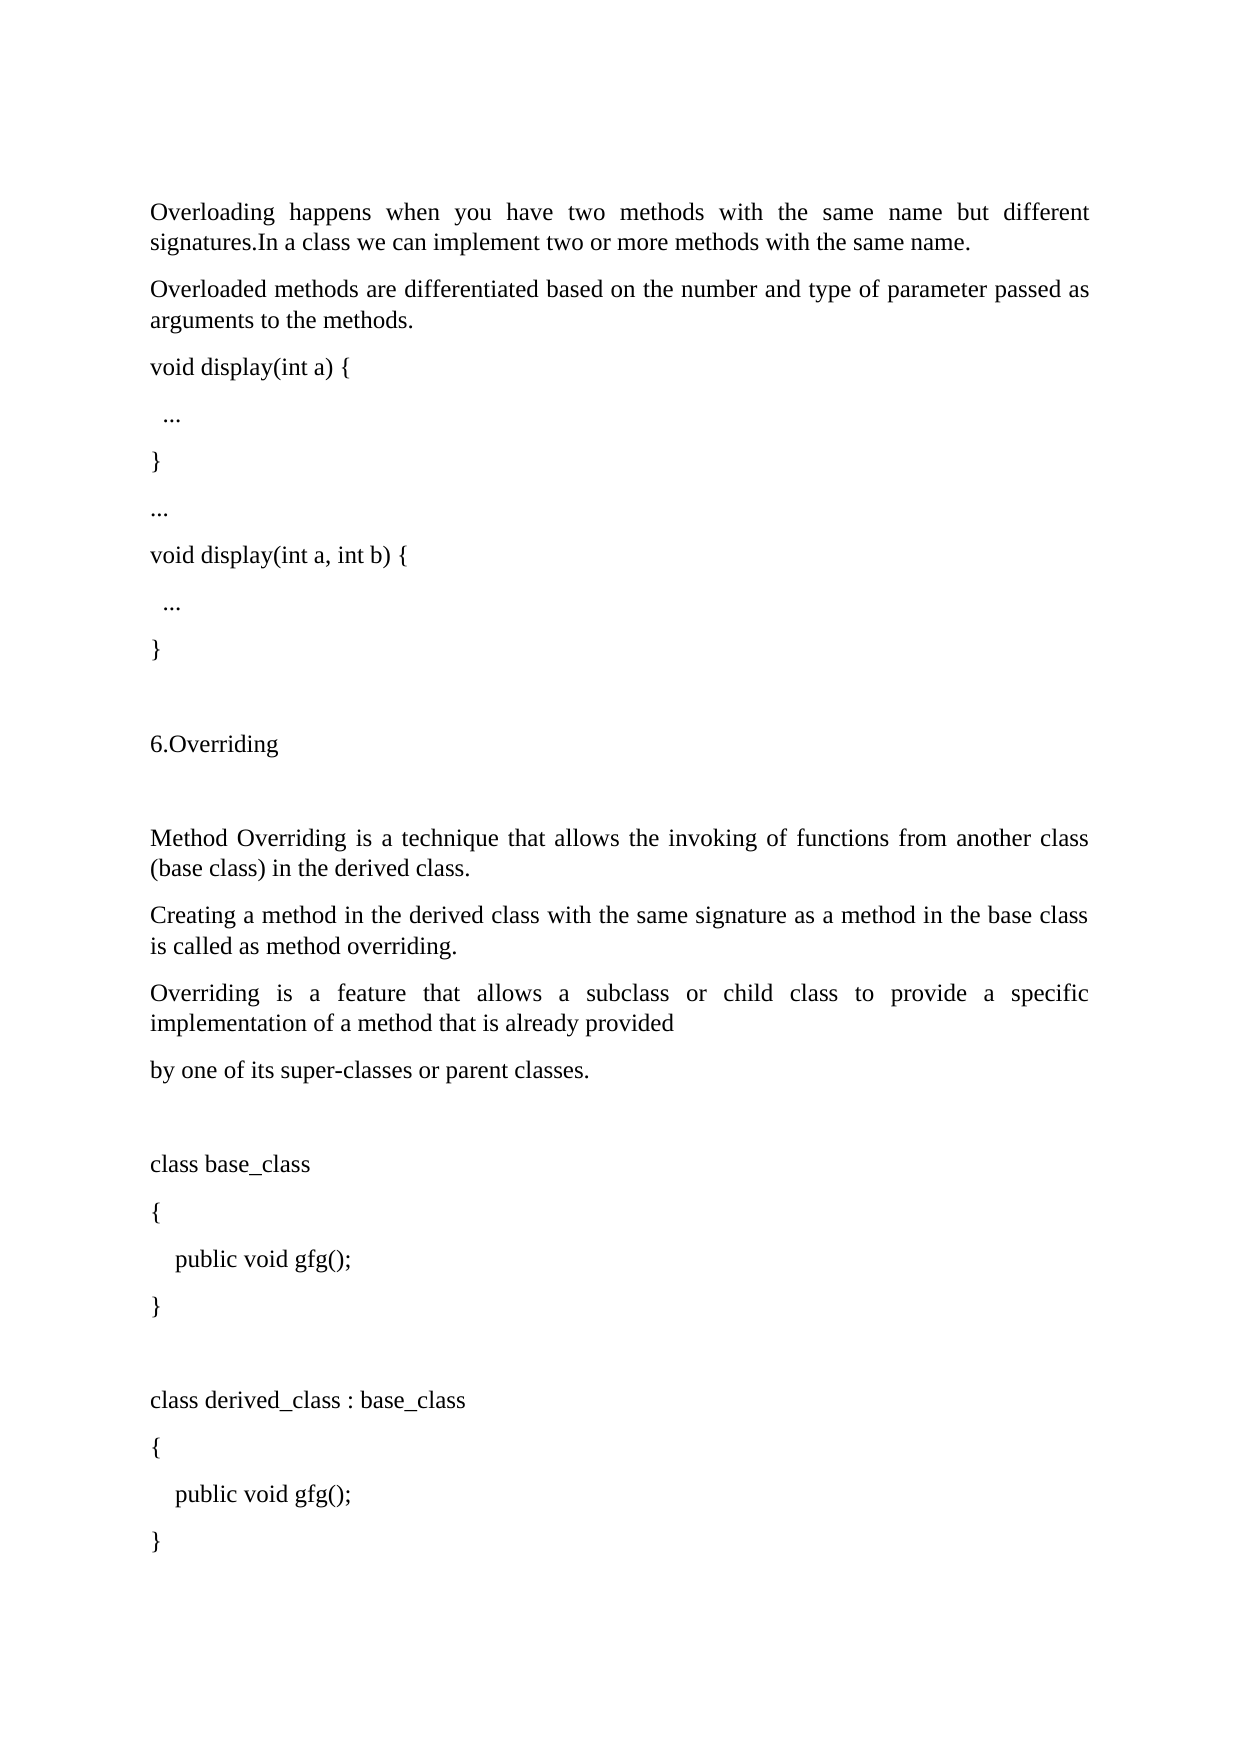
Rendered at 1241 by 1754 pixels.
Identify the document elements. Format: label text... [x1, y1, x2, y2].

text class base_class [150, 1149, 1090, 1178]
text Overriding is a feature that allows a subclass or child class to provide a specific implementation of a method that is already provided [150, 978, 1090, 1037]
text Overloaded methods are differentiated based on the number and type of parameter passed as arguments to the methods. [150, 274, 1090, 334]
text } [150, 634, 1090, 663]
text Creating a method in the derived class with the same signature as a method in the base class is called as method overriding. [150, 900, 1090, 959]
text { [150, 1432, 1090, 1461]
text by one of its super-classes or parent classes. [150, 1055, 1090, 1084]
text public void gfg(); [150, 1244, 1090, 1272]
text class derived_class : base_class [150, 1385, 1090, 1414]
text } [150, 1291, 1090, 1319]
text void display(int a) { [150, 352, 1090, 381]
text ... [150, 587, 1090, 616]
text { [150, 1197, 1090, 1225]
text } [150, 446, 1090, 475]
text public void gfg(); [150, 1479, 1090, 1508]
text ... [150, 399, 1090, 428]
text Method Overriding is a technique that allows the invoking of functions from another class (base class) in the derived class. [150, 823, 1090, 882]
text ... [150, 493, 1090, 522]
text Overloading happens when you have two methods with the same name but different signatures.In a class we can implement two or more methods with the same name. [150, 197, 1090, 256]
text void display(int a, int b) { [150, 540, 1090, 569]
text 6.Overriding [150, 729, 1090, 757]
text } [150, 1526, 1090, 1555]
